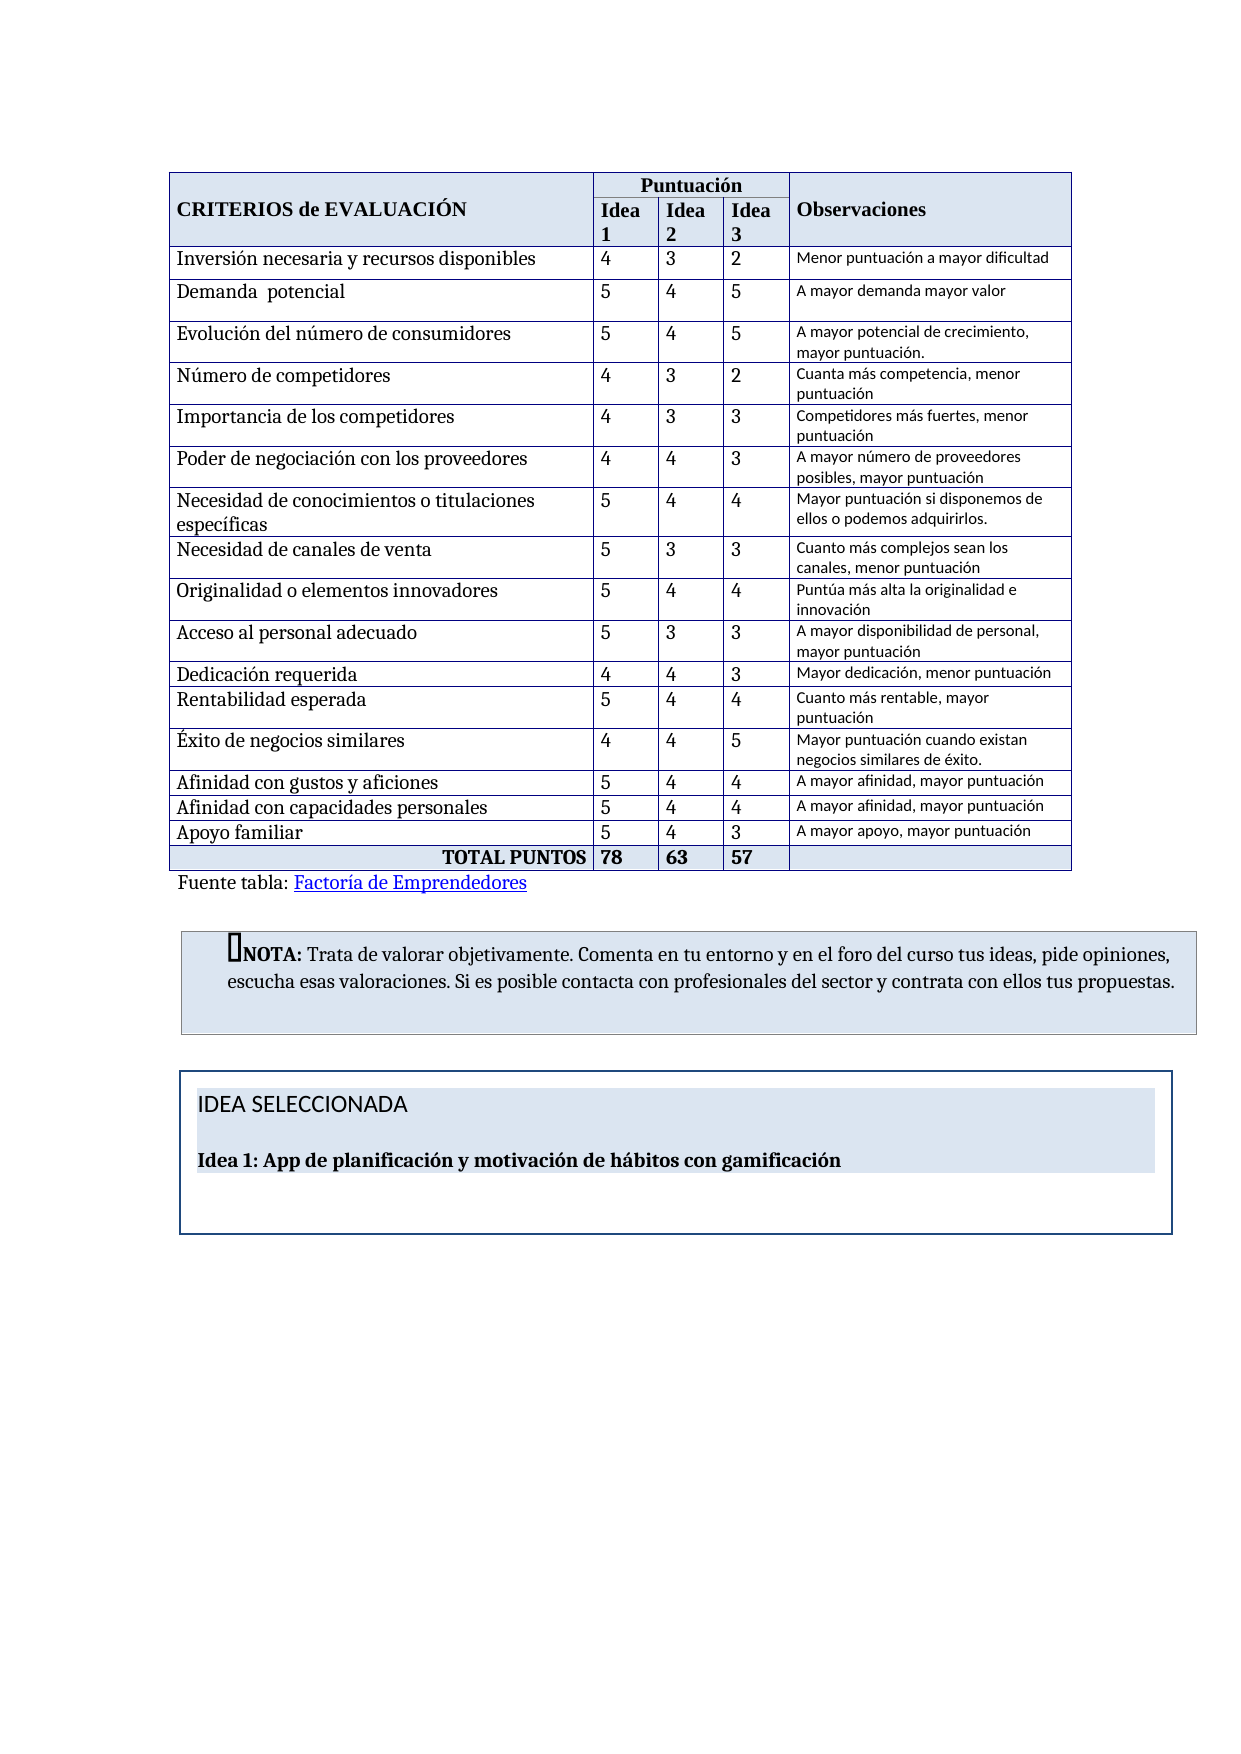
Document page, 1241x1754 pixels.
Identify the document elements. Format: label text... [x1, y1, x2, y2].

table_cell Originalidad o elementos innovadores [170, 579, 593, 619]
table_cell Idea 1 [594, 198, 658, 246]
table_cell 3 [659, 363, 723, 404]
table_cell A mayor afinidad, mayor puntuación [790, 796, 1071, 819]
table_cell A mayor afinidad, mayor puntuación [790, 771, 1071, 794]
table_cell Inversión necesaria y recursos disponibles [170, 247, 593, 279]
table_cell Poder de negociación con los proveedores [170, 447, 593, 487]
table_cell 4 [594, 363, 658, 404]
table_cell A mayor número de proveedores posibles, mayor puntuación [790, 447, 1071, 487]
table_cell 4 [594, 405, 658, 446]
table_cell 5 [594, 687, 658, 728]
table_cell Idea 2 [659, 198, 723, 246]
table_cell 4 [659, 821, 723, 844]
table_cell Idea 3 [724, 198, 789, 246]
table_header Puntuación [594, 173, 789, 197]
text IDEA SELECCIONADA [197, 1088, 1155, 1118]
table_cell Necesidad de canales de venta [170, 537, 593, 578]
table_cell 57 [724, 846, 789, 869]
table_cell 5 [724, 322, 789, 362]
table_cell 5 [594, 488, 658, 536]
table_cell Demanda potencial [170, 280, 593, 321]
table_cell Afinidad con gustos y aficiones [170, 771, 593, 794]
table_cell 4 [659, 796, 723, 819]
table_cell 5 [594, 280, 658, 321]
table_cell 5 [594, 322, 658, 362]
table_cell 4 [594, 247, 658, 279]
table_cell 4 [724, 796, 789, 819]
table_cell 3 [659, 247, 723, 279]
table_cell 4 [659, 771, 723, 794]
table_cell Dedicación requerida [170, 662, 593, 686]
table_cell 4 [724, 579, 789, 619]
table_cell 4 [659, 280, 723, 321]
text Idea 1: App de planificación y motivación de hábitos con gamificación [197, 1149, 1155, 1173]
table_cell Apoyo familiar [170, 821, 593, 844]
text Fuente tabla: Factoría de Emprendedores [177, 871, 1063, 894]
table_cell 2 [724, 247, 789, 279]
table_cell Afinidad con capacidades personales [170, 796, 593, 819]
table_cell 4 [594, 447, 658, 487]
table_header Observaciones [790, 173, 1071, 246]
table_cell 5 [594, 537, 658, 578]
table_cell A mayor potencial de crecimiento, mayor puntuación. [790, 322, 1071, 362]
table_cell 3 [724, 405, 789, 446]
table_cell 3 [724, 621, 789, 661]
table_cell 4 [659, 447, 723, 487]
table_cell 4 [659, 687, 723, 728]
table_cell Mayor puntuación si disponemos de ellos o podemos adquirirlos. [790, 488, 1071, 536]
table_cell 5 [724, 729, 789, 769]
table_cell Menor puntuación a mayor dificultad [790, 247, 1071, 279]
table_cell 3 [659, 537, 723, 578]
table_cell 4 [724, 687, 789, 728]
table_cell Necesidad de conocimientos o titulaciones específicas [170, 488, 593, 536]
table_cell Cuanta más competencia, menor puntuación [790, 363, 1071, 404]
table_cell 2 [724, 363, 789, 404]
table_cell Importancia de los competidores [170, 405, 593, 446]
table_cell Cuanto más complejos sean los canales, menor puntuación [790, 537, 1071, 578]
table_cell Rentabilidad esperada [170, 687, 593, 728]
table_cell 5 [594, 821, 658, 844]
table_cell Número de competidores [170, 363, 593, 404]
table_cell TOTAL PUNTOS [170, 846, 593, 869]
table_cell Puntúa más alta la originalidad e innovación [790, 579, 1071, 619]
table_cell 4 [594, 729, 658, 769]
table_cell 78 [594, 846, 658, 869]
table_cell A mayor demanda mayor valor [790, 280, 1071, 321]
table_cell 4 [659, 729, 723, 769]
table_cell 4 [659, 662, 723, 686]
table_cell 5 [594, 579, 658, 619]
table_cell Mayor puntuación cuando existan negocios similares de éxito. [790, 729, 1071, 769]
table_cell Cuanto más rentable, mayor puntuación [790, 687, 1071, 728]
table_cell 5 [594, 621, 658, 661]
table_cell 3 [724, 662, 789, 686]
table_cell Acceso al personal adecuado [170, 621, 593, 661]
table_cell 3 [659, 621, 723, 661]
table_cell 4 [594, 662, 658, 686]
table_cell 3 [724, 447, 789, 487]
table_cell Evolución del número de consumidores [170, 322, 593, 362]
table_cell 63 [659, 846, 723, 869]
table_cell Éxito de negocios similares [170, 729, 593, 769]
table_cell 4 [724, 771, 789, 794]
table_cell 3 [724, 821, 789, 844]
table_cell Competidores más fuertes, menor puntuación [790, 405, 1071, 446]
table_cell 5 [724, 280, 789, 321]
table_cell 4 [659, 488, 723, 536]
table_cell 5 [594, 771, 658, 794]
table_cell 4 [659, 579, 723, 619]
table_header NOTA: Trata de valorar objetivamente. Comenta en tu entorno y en el foro del curso tus ideas, pide opiniones, escucha esas valoraciones. Si es posible contacta con profesionales del sector y contrata con ellos tus propuestas. [182, 932, 1196, 1033]
table_cell 5 [594, 796, 658, 819]
table_cell A mayor disponibilidad de personal, mayor puntuación [790, 621, 1071, 661]
table_header CRITERIOS de EVALUACIÓN [170, 173, 593, 246]
table_cell 4 [659, 322, 723, 362]
table_cell 4 [724, 488, 789, 536]
table_cell Mayor dedicación, menor puntuación [790, 662, 1071, 686]
table_cell A mayor apoyo, mayor puntuación [790, 821, 1071, 844]
table_cell 3 [659, 405, 723, 446]
table_cell [790, 846, 1071, 869]
table_cell 3 [724, 537, 789, 578]
